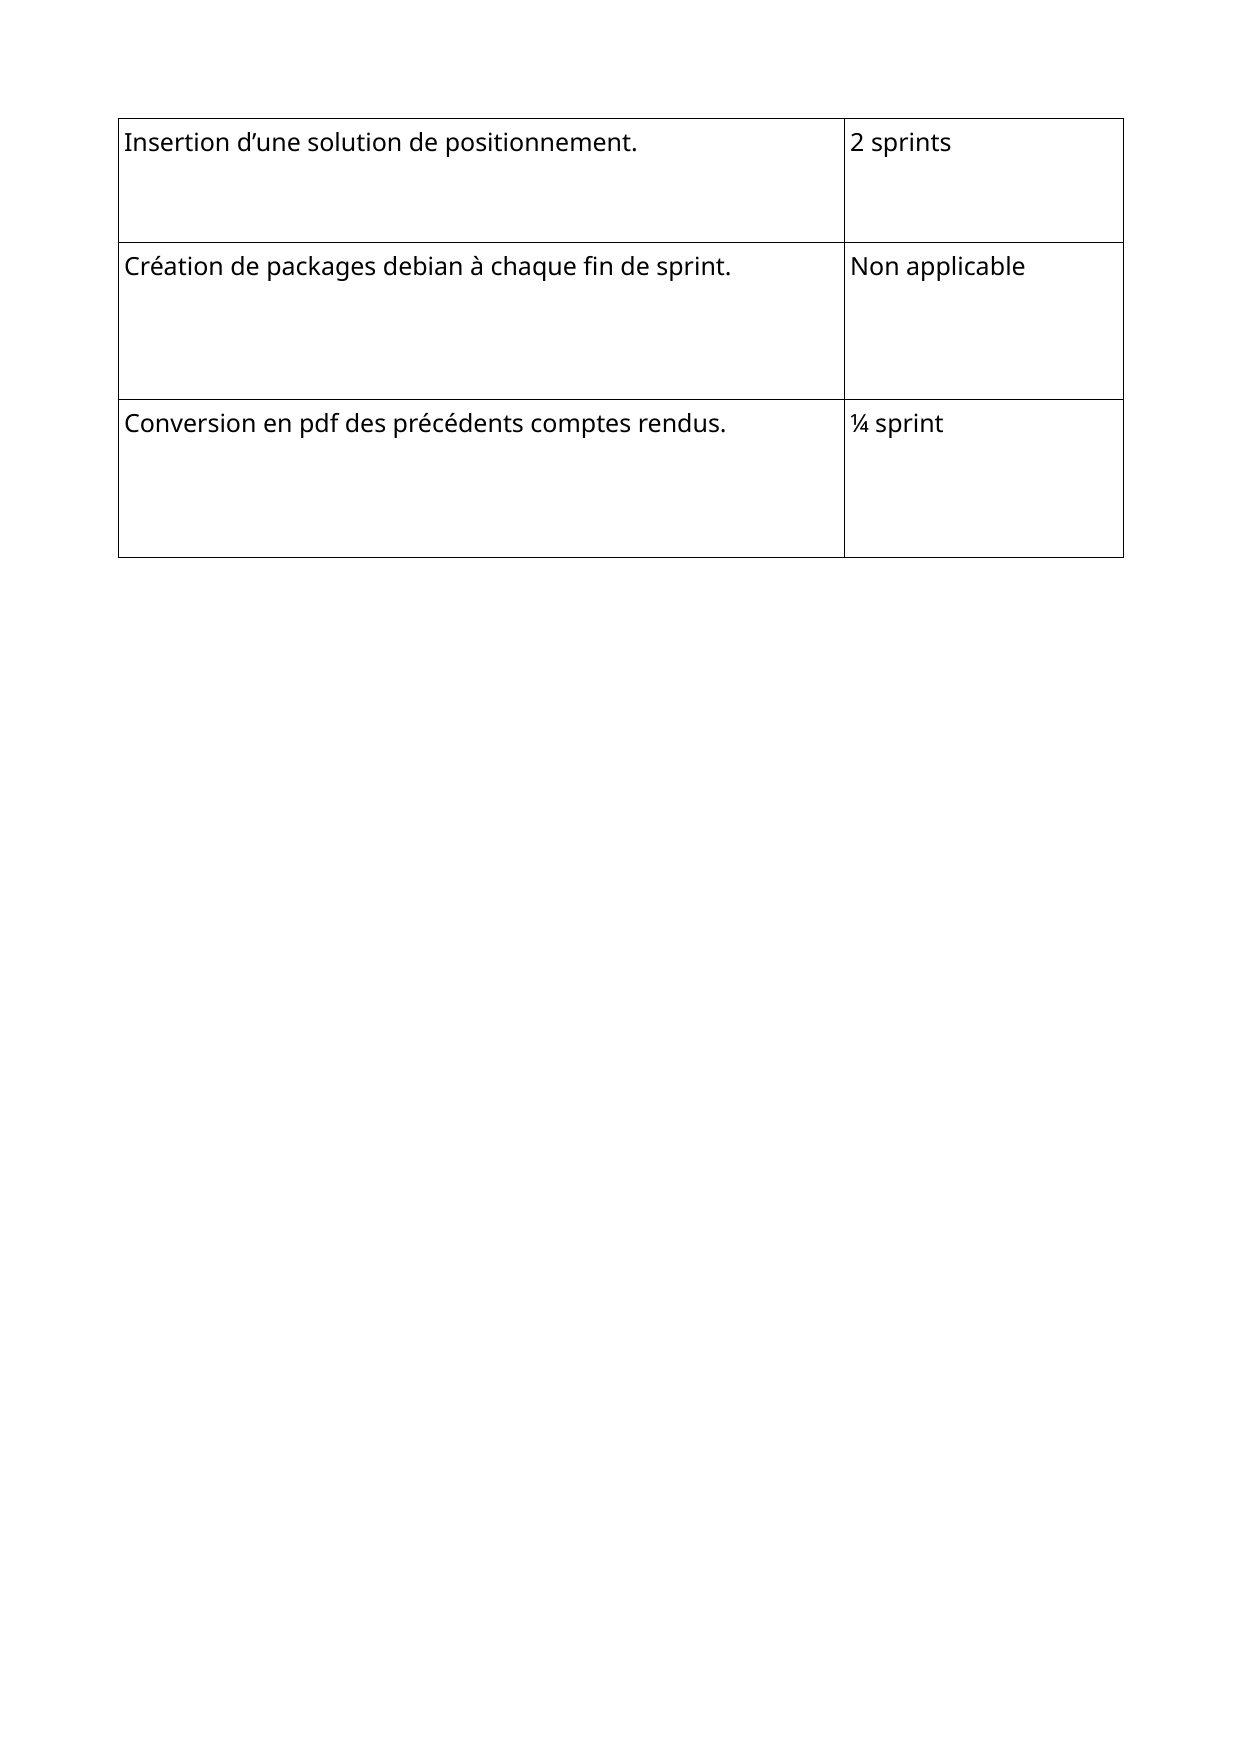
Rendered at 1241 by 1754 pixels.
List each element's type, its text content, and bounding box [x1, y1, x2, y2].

table_cell ¼ sprint [845, 400, 1123, 557]
table_cell 2 sprints [845, 119, 1123, 242]
table_cell Conversion en pdf des précédents comptes rendus. [119, 400, 844, 557]
table_cell Non applicable [845, 243, 1123, 399]
table_cell Insertion d’une solution de positionnement. [119, 119, 844, 242]
table_cell Création de packages debian à chaque fin de sprint. [119, 243, 844, 399]
